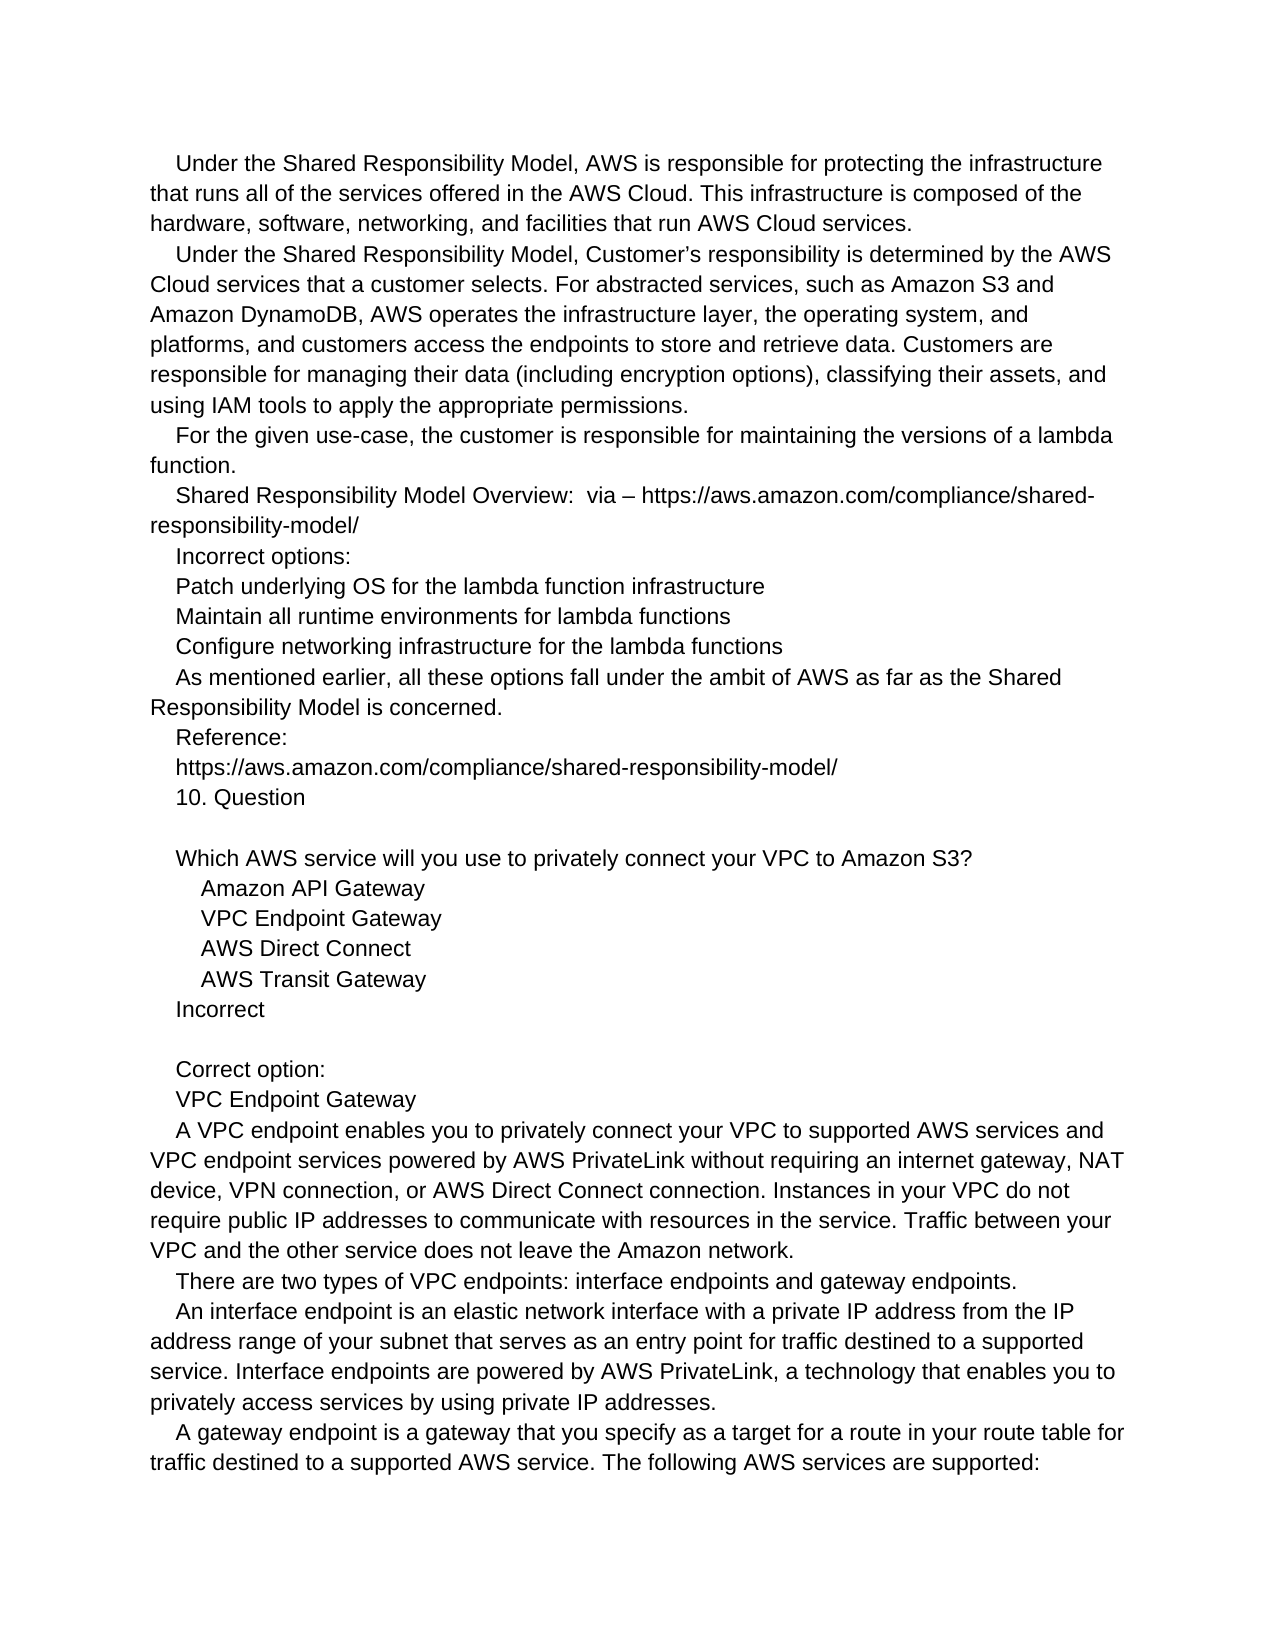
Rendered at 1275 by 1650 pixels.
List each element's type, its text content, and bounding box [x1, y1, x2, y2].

text AWS Transit Gateway [150, 966, 1125, 992]
text Incorrect [150, 996, 1125, 1022]
text AWS Direct Connect [150, 935, 1125, 962]
text For the given use-case, the customer is responsible for maintaining the versions of a lambda function. [150, 422, 1125, 478]
text Under the Shared Responsibility Model, AWS is responsible for protecting the infrastructure that runs all of the services offered in the AWS Cloud. This infrastructure is composed of the hardware, software, networking, and facilities that run AWS Cloud services. [150, 150, 1125, 237]
text Incorrect options: [150, 543, 1125, 569]
text There are two types of VPC endpoints: interface endpoints and gateway endpoints. [150, 1268, 1125, 1294]
text Reference: [150, 724, 1125, 750]
text Which AWS service will you use to privately connect your VPC to Amazon S3? [150, 845, 1125, 871]
text A VPC endpoint enables you to privately connect your VPC to supported AWS services and VPC endpoint services powered by AWS PrivateLink without requiring an internet gateway, NAT device, VPN connection, or AWS Direct Connect connection. Instances in your VPC do not require public IP addresses to communicate with resources in the service. Traffic between your VPC and the other service does not leave the Amazon network. [150, 1117, 1125, 1264]
text A gateway endpoint is a gateway that you specify as a target for a route in your route table for traffic destined to a supported AWS service. The following AWS services are supported: [150, 1419, 1125, 1475]
text Shared Responsibility Model Overview: via – https://aws.amazon.com/compliance/shared-responsibility-model/ [150, 482, 1125, 539]
text Amazon API Gateway [150, 875, 1125, 901]
text 10. Question [150, 784, 1125, 811]
text Configure networking infrastructure for the lambda functions [150, 633, 1125, 660]
text VPC Endpoint Gateway [150, 1086, 1125, 1113]
text Correct option: [150, 1056, 1125, 1083]
text An interface endpoint is an elastic network interface with a private IP address from the IP address range of your subnet that serves as an entry point for traffic destined to a supported service. Interface endpoints are powered by AWS PrivateLink, a technology that enables you to privately access services by using private IP addresses. [150, 1298, 1125, 1415]
text https://aws.amazon.com/compliance/shared-responsibility-model/ [150, 754, 1125, 781]
text VPC Endpoint Gateway [150, 905, 1125, 932]
text Under the Shared Responsibility Model, Customer’s responsibility is determined by the AWS Cloud services that a customer selects. For abstracted services, such as Amazon S3 and Amazon DynamoDB, AWS operates the infrastructure layer, the operating system, and platforms, and customers access the endpoints to store and retrieve data. Customers are responsible for managing their data (including encryption options), classifying their assets, and using IAM tools to apply the appropriate permissions. [150, 241, 1125, 418]
text As mentioned earlier, all these options fall under the ambit of AWS as far as the Shared Responsibility Model is concerned. [150, 663, 1125, 720]
text Maintain all runtime environments for lambda functions [150, 603, 1125, 629]
text Patch underlying OS for the lambda function infrastructure [150, 573, 1125, 599]
